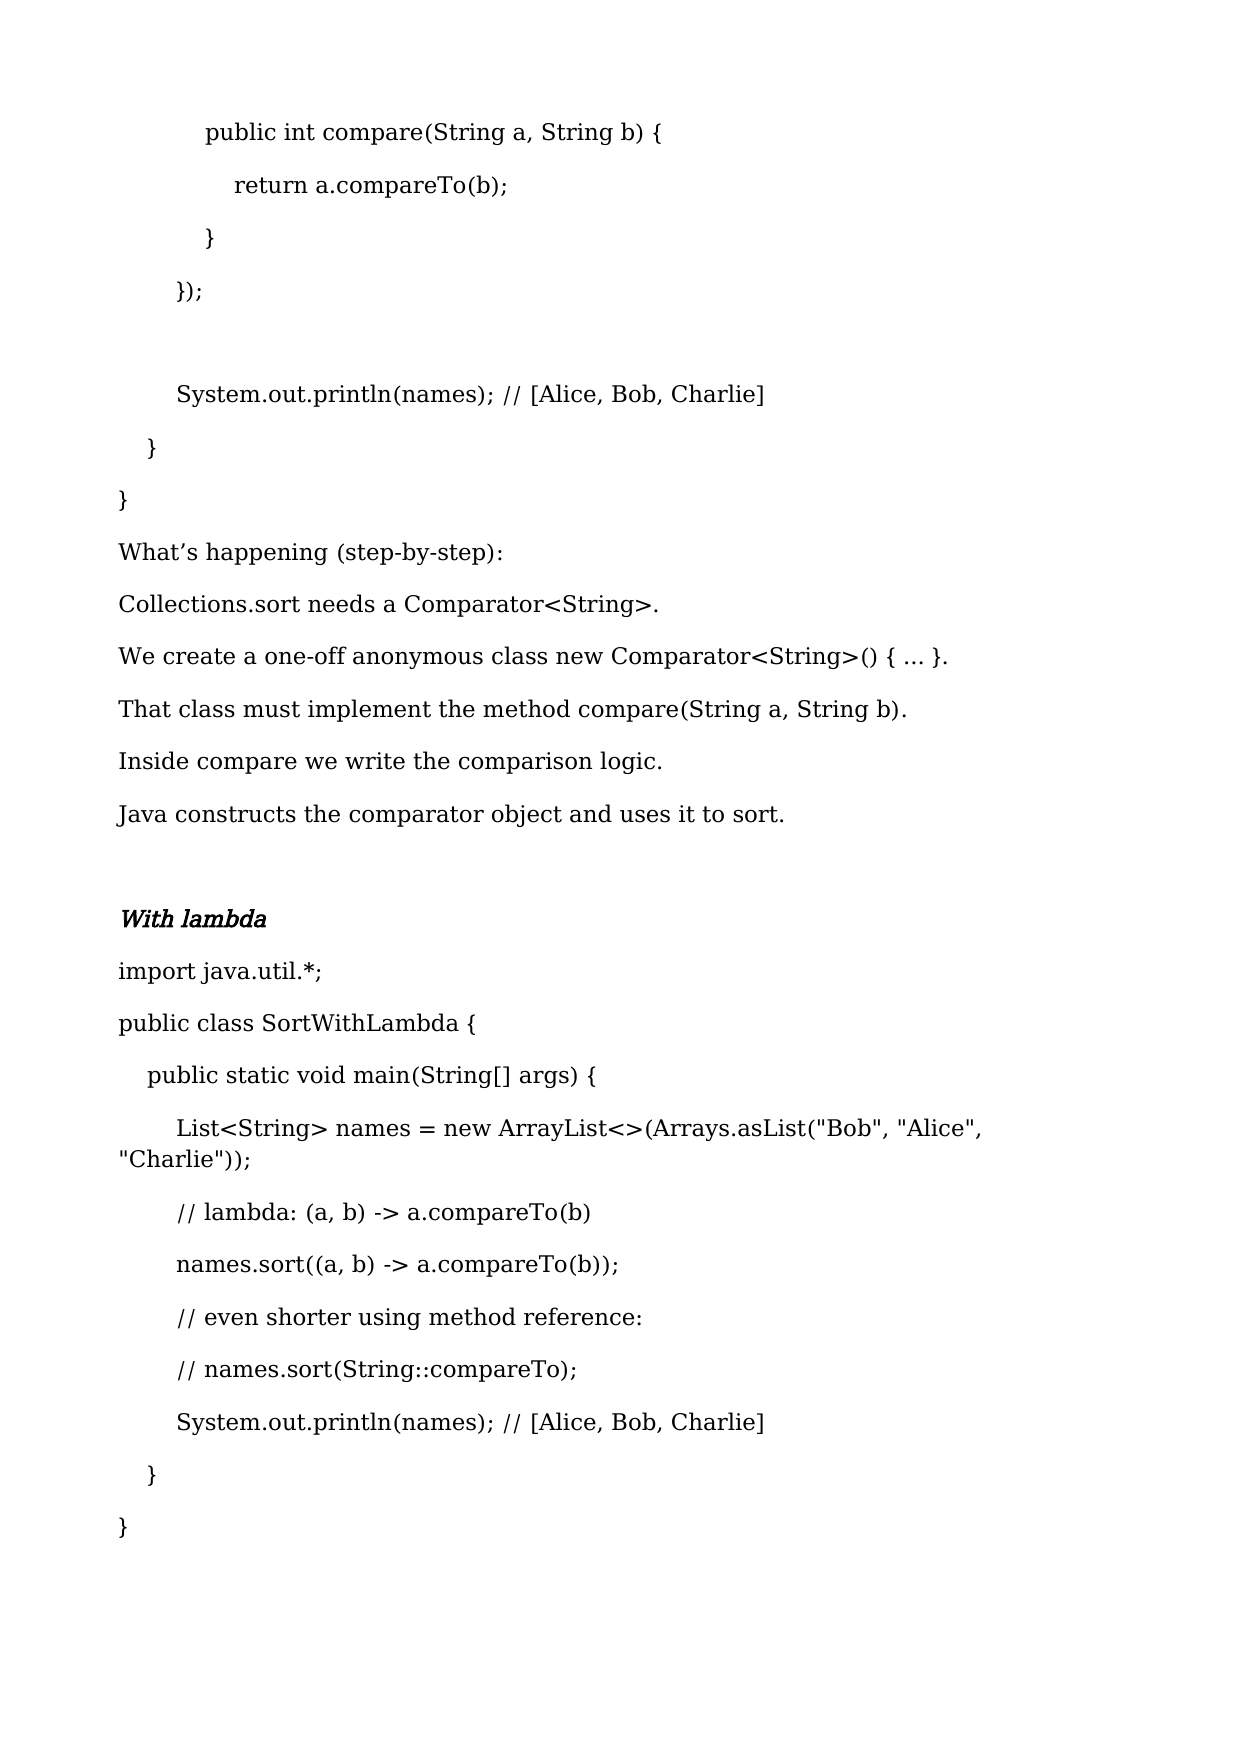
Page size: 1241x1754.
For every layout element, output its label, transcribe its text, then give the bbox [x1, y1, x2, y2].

text } [118, 223, 1122, 250]
text } [118, 1459, 1122, 1487]
text What’s happening (step-by-step): [118, 537, 1122, 565]
text } [118, 485, 1122, 512]
text Collections.sort needs a Comparator<String>. [118, 590, 1122, 617]
text With lambda [118, 904, 1122, 932]
text return a.compareTo(b); [118, 171, 1122, 198]
text } [118, 1512, 1122, 1539]
text }); [118, 275, 1122, 303]
text We create a one-off anonymous class new Comparator<String>() { ... }. [118, 642, 1122, 669]
text public class SortWithLambda { [118, 1009, 1122, 1036]
text // lambda: (a, b) -> a.compareTo(b) [118, 1198, 1122, 1225]
text } [118, 432, 1122, 460]
text // names.sort(String::compareTo); [118, 1355, 1122, 1382]
text import java.util.*; [118, 956, 1122, 984]
text System.out.println(names); // [Alice, Bob, Charlie] [118, 380, 1122, 408]
text public int compare(String a, String b) { [118, 118, 1122, 146]
text // even shorter using method reference: [118, 1302, 1122, 1330]
text System.out.println(names); // [Alice, Bob, Charlie] [118, 1407, 1122, 1435]
text public static void main(String[] args) { [118, 1061, 1122, 1089]
text Java constructs the comparator object and uses it to sort. [118, 799, 1122, 827]
text Inside compare we write the comparison logic. [118, 747, 1122, 774]
text That class must implement the method compare(String a, String b). [118, 694, 1122, 722]
text names.sort((a, b) -> a.compareTo(b)); [118, 1250, 1122, 1277]
text List<String> names = new ArrayList<>(Arrays.asList("Bob", "Alice", "Charlie")); [118, 1114, 1122, 1173]
